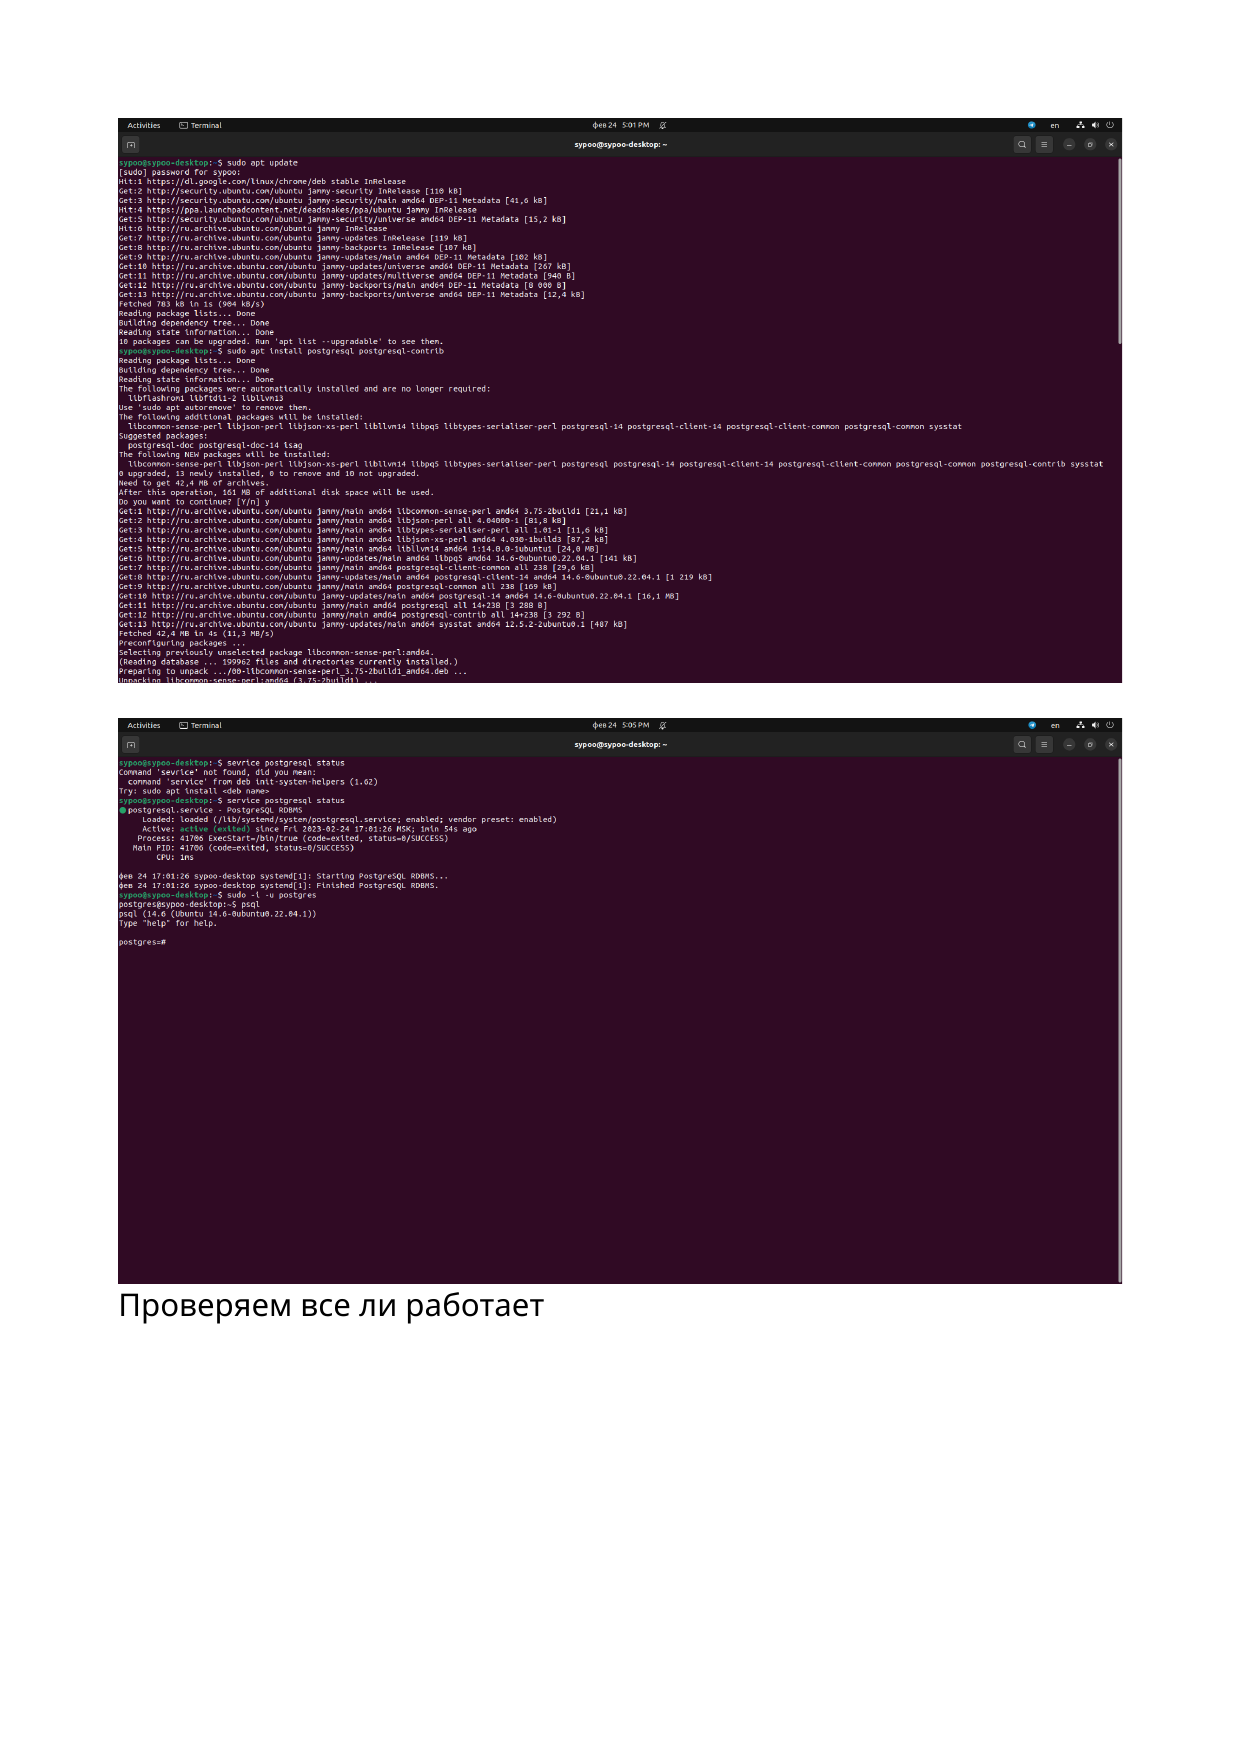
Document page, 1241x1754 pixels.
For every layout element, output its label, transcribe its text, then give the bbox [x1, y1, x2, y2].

picture [118, 118, 1123, 683]
picture [118, 718, 1123, 1284]
text [118, 683, 1122, 718]
text Проверяем все ли работает [118, 1284, 1122, 1326]
